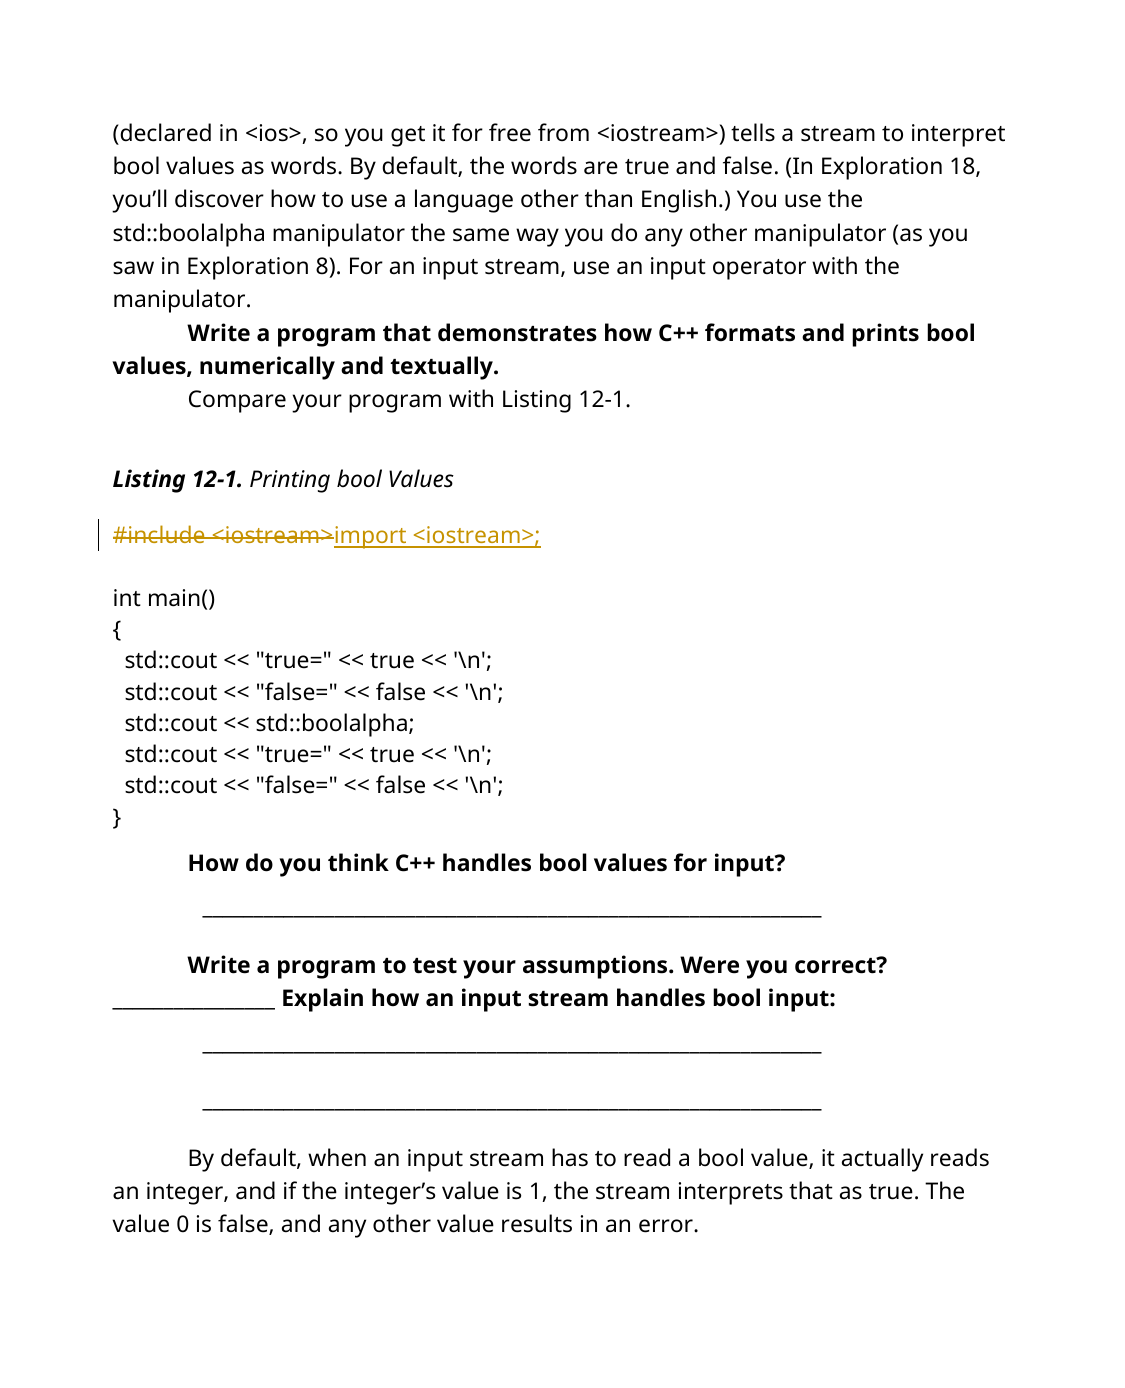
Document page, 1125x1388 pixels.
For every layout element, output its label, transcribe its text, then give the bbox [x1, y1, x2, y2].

text std::cout << std::boolalpha; [112, 707, 1012, 738]
text How do you think C++ handles bool values for input? [112, 844, 1012, 878]
text { [112, 613, 1012, 644]
list _____________________________________________________________ [202, 1083, 1012, 1114]
text } [112, 801, 1012, 832]
text (declared in <ios>, so you get it for free from <iostream>) tells a stream to interpret bool values as words. By default, the words are true and false. (In Exploration 18, you’ll discover how to use a language other than English.) You use the std::boolalpha manipulator the same way you do any other manipulator (as you saw in Exploration 8). For an input stream, use an input operator with the manipulator. [112, 115, 1012, 315]
text import <iostream>; [112, 519, 1012, 551]
text std::cout << "false=" << false << '\n'; [112, 769, 1012, 801]
text Write a program to test your assumptions. Were you correct? ________________ Explain how an input stream handles bool input: [112, 947, 1012, 1014]
text int main() [112, 582, 1012, 613]
text Write a program that demonstrates how C++ formats and prints bool values, numerically and textually. [112, 315, 1012, 381]
text std::cout << "true=" << true << '\n'; [112, 644, 1012, 676]
text Listing 12-1. Printing bool Values [112, 463, 1012, 494]
text By default, when an input stream has to read a bool value, it actually reads an integer, and if the integer’s value is 1, the stream interprets that as true. The value 0 is false, and any other value results in an error. [112, 1140, 1012, 1240]
text std::cout << "true=" << true << '\n'; [112, 738, 1012, 769]
text std::cout << "false=" << false << '\n'; [112, 676, 1012, 707]
list _____________________________________________________________ [202, 890, 1012, 921]
text Compare your program with Listing 12-1. [112, 381, 1012, 415]
list _____________________________________________________________ [202, 1026, 1012, 1057]
